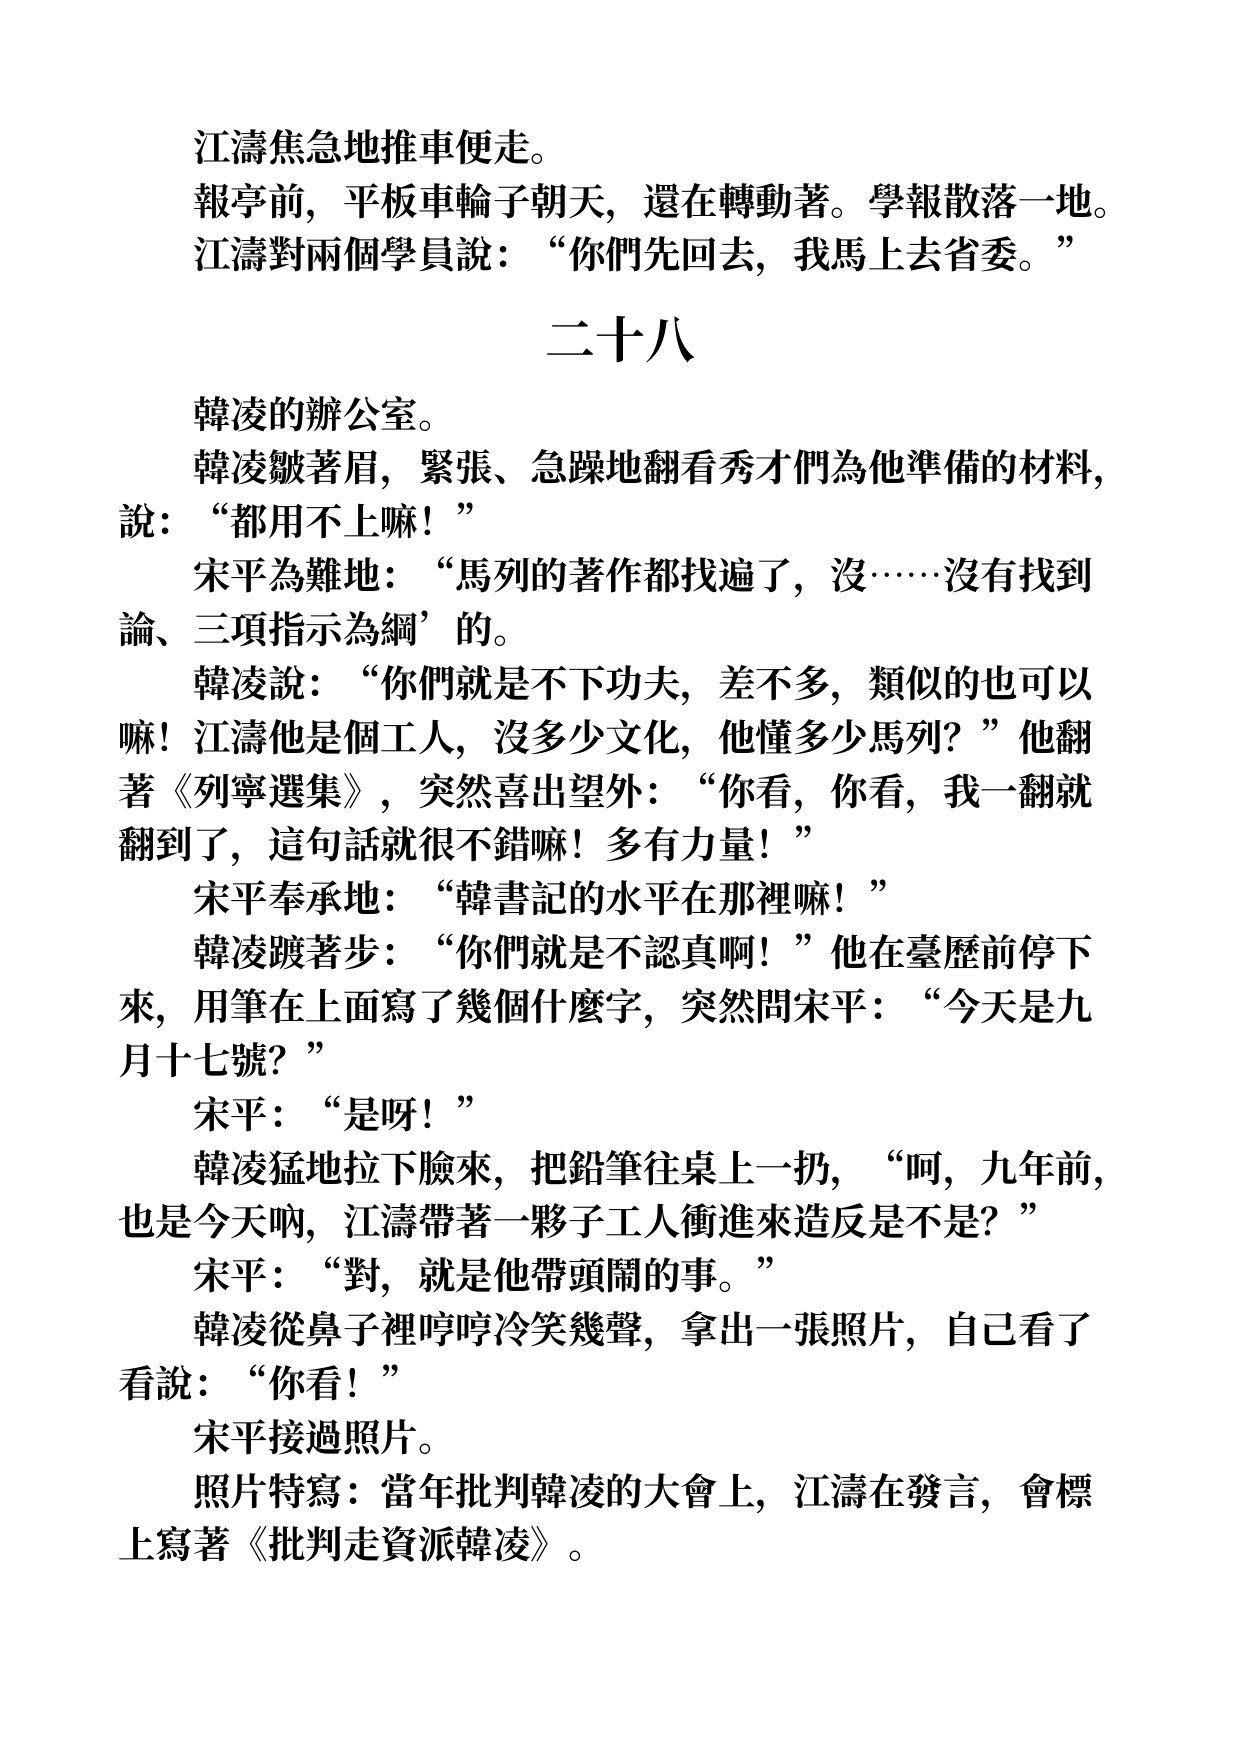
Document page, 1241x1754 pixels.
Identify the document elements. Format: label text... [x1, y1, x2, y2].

text 韓凌皺著眉，緊張、急躁地翻看秀才們為他準備的材料，說：“都用不上嘛！” [118, 439, 1122, 546]
text 韓凌從鼻子裡哼哼冷笑幾聲，拿出一張照片，自己看了看說：“你看！” [118, 1300, 1122, 1408]
text 宋平接過照片。 [118, 1408, 1122, 1462]
text 照片特寫：當年批判韓凌的大會上，江濤在發言，會標上寫著《批判走資派韓凌》。 [118, 1462, 1122, 1570]
text 韓凌猛地拉下臉來，把鉛筆往桌上一扔，“呵，九年前，也是今天吶，江濤帶著一夥子工人衝進來造反是不是？” [118, 1139, 1122, 1247]
text 報亭前，平板車輪子朝天，還在轉動著。學報散落一地。 [118, 172, 1122, 226]
text 宋平：“是呀！” [118, 1085, 1122, 1139]
text 韓凌踱著步：“你們就是不認真啊！”他在臺歷前停下來，用筆在上面寫了幾個什麼字，突然問宋平：“今天是九月十七號？” [118, 923, 1122, 1085]
subtitle 二十八 [118, 301, 1122, 372]
text 韓凌的辦公室。 [118, 385, 1122, 439]
text 韓凌說：“你們就是不下功夫，差不多，類似的也可以嘛！江濤他是個工人，沒多少文化，他懂多少馬列？”他翻著《列寧選集》，突然喜出望外：“你看，你看，我一翻就翻到了，這句話就很不錯嘛！多有力量！” [118, 654, 1122, 869]
text 宋平奉承地：“韓書記的水平在那裡嘛！” [118, 869, 1122, 923]
text 江濤焦急地推車便走。 [118, 118, 1122, 172]
text 江濤對兩個學員說：“你們先回去，我馬上去省委。” [118, 226, 1122, 280]
text 宋平：“對，就是他帶頭鬧的事。” [118, 1247, 1122, 1300]
text 宋平為難地：“馬列的著作都找遍了，沒……沒有找到論、三項指示為綱’的。 [118, 546, 1122, 654]
